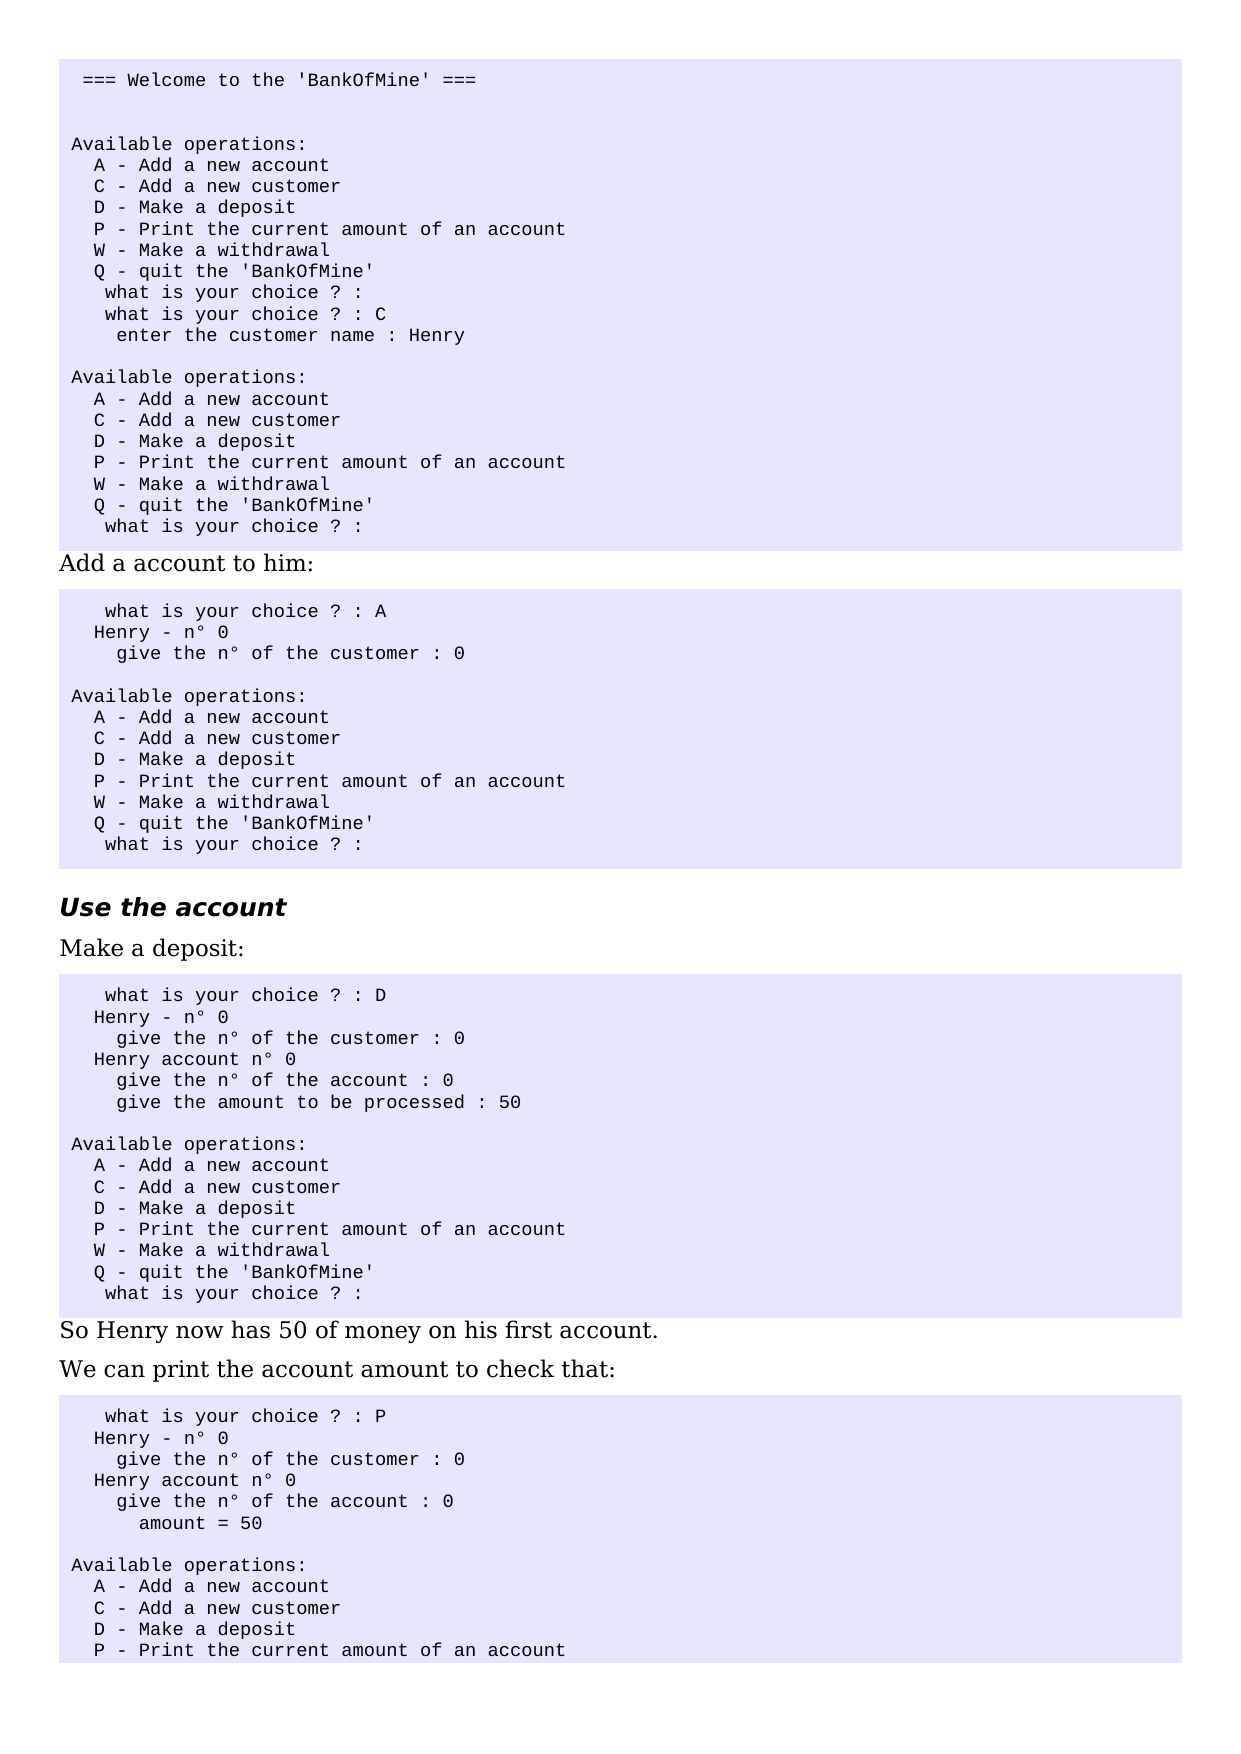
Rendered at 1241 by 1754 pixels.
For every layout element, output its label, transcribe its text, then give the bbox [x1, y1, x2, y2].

text C - Add a new customer [60, 1587, 1181, 1608]
text enter the customer name : Henry [60, 314, 1181, 335]
text P - Print the current amount of an account [60, 759, 1181, 781]
text Available operations: [60, 1544, 1181, 1565]
text Available operations: [60, 123, 1181, 144]
text Henry - n° 0 [60, 611, 1181, 632]
text give the n° of the customer : 0 [60, 1438, 1181, 1459]
subtitle Use the account [59, 893, 1181, 923]
text W - Make a withdrawal [60, 1229, 1181, 1251]
text Henry account n° 0 [60, 1038, 1181, 1059]
text D - Make a deposit [60, 1608, 1181, 1629]
text what is your choice ? : [60, 505, 1181, 550]
text what is your choice ? : D [60, 975, 1181, 996]
text what is your choice ? : [60, 823, 1181, 868]
text D - Make a deposit [60, 420, 1181, 442]
text So Henry now has 50 of money on his first account. [59, 1318, 1181, 1344]
text what is your choice ? : [60, 272, 1181, 293]
text A - Add a new account [60, 144, 1181, 165]
text C - Add a new customer [60, 717, 1181, 738]
text what is your choice ? : C [60, 293, 1181, 314]
text Available operations: [60, 674, 1181, 696]
text what is your choice ? : [60, 1272, 1181, 1317]
text Q - quit the 'BankOfMine' [60, 802, 1181, 823]
text give the n° of the account : 0 [60, 1059, 1181, 1081]
text Henry - n° 0 [60, 1417, 1181, 1438]
text C - Add a new customer [60, 1166, 1181, 1187]
text Available operations: [60, 357, 1181, 378]
text P - Print the current amount of an account [60, 442, 1181, 463]
text C - Add a new customer [60, 165, 1181, 187]
text P - Print the current amount of an account [60, 1629, 1181, 1662]
text give the n° of the customer : 0 [60, 1017, 1181, 1038]
text A - Add a new account [60, 1565, 1181, 1587]
text give the amount to be processed : 50 [60, 1081, 1181, 1102]
text what is your choice ? : A [60, 591, 1181, 611]
text Add a account to him: [59, 551, 1181, 577]
text Henry - n° 0 [60, 996, 1181, 1017]
text give the n° of the account : 0 [60, 1480, 1181, 1502]
text W - Make a withdrawal [60, 463, 1181, 484]
text A - Add a new account [60, 378, 1181, 399]
text Make a deposit: [59, 935, 1181, 962]
text give the n° of the customer : 0 [60, 632, 1181, 653]
text P - Print the current amount of an account [60, 208, 1181, 229]
text Henry account n° 0 [60, 1459, 1181, 1480]
text amount = 50 [60, 1502, 1181, 1523]
text C - Add a new customer [60, 399, 1181, 420]
text W - Make a withdrawal [60, 229, 1181, 250]
text We can print the account amount to check that: [59, 1356, 1181, 1383]
text Q - quit the 'BankOfMine' [60, 250, 1181, 272]
text W - Make a withdrawal [60, 781, 1181, 802]
text Available operations: [60, 1123, 1181, 1144]
text P - Print the current amount of an account [60, 1208, 1181, 1229]
text Q - quit the 'BankOfMine' [60, 1251, 1181, 1272]
text A - Add a new account [60, 1144, 1181, 1166]
text D - Make a deposit [60, 187, 1181, 208]
text D - Make a deposit [60, 738, 1181, 759]
text A - Add a new account [60, 696, 1181, 717]
text Q - quit the 'BankOfMine' [60, 484, 1181, 505]
text === Welcome to the 'BankOfMine' === [60, 60, 1181, 80]
text what is your choice ? : P [60, 1396, 1181, 1417]
text D - Make a deposit [60, 1187, 1181, 1208]
